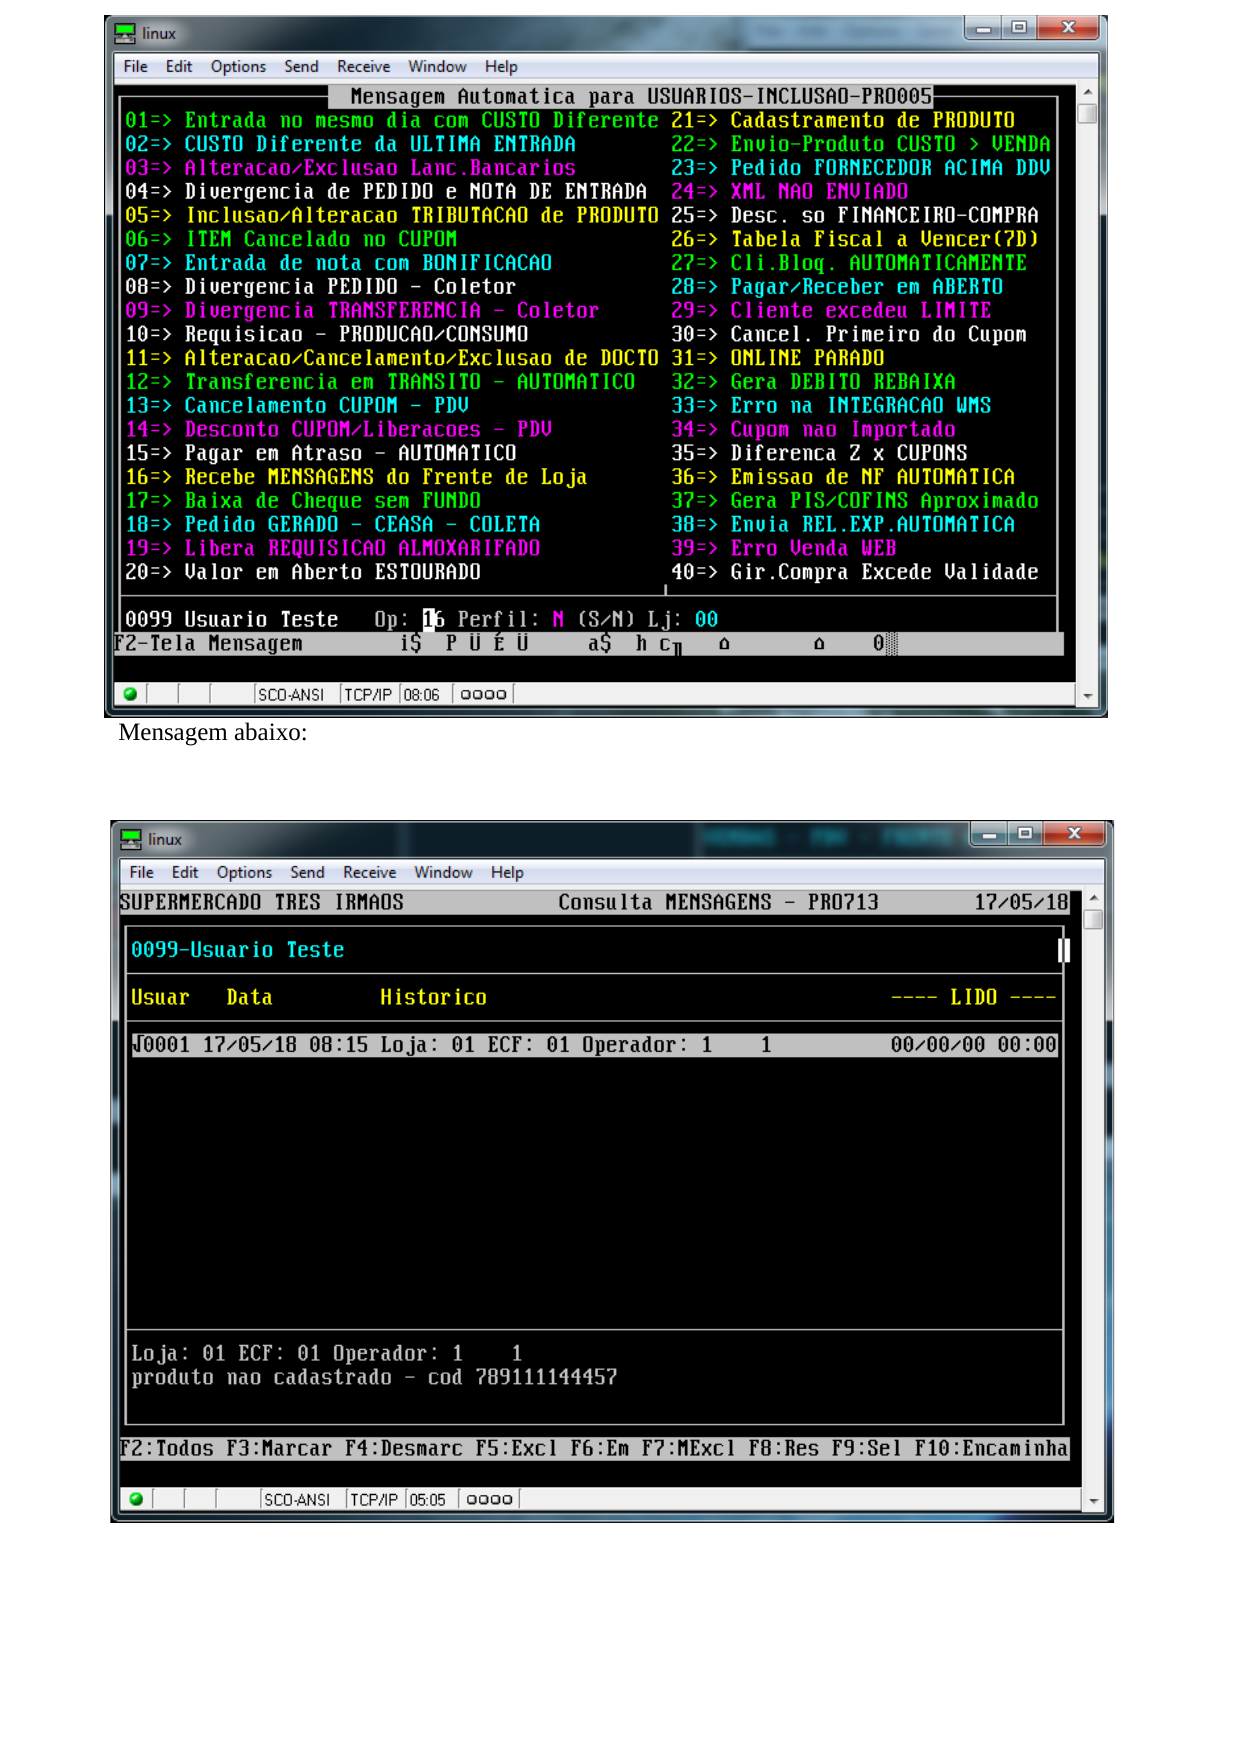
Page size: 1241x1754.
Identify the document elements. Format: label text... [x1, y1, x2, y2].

text Mensagem abaixo: [118, 118, 1122, 746]
picture [110, 820, 1115, 1523]
picture [104, 15, 1108, 718]
